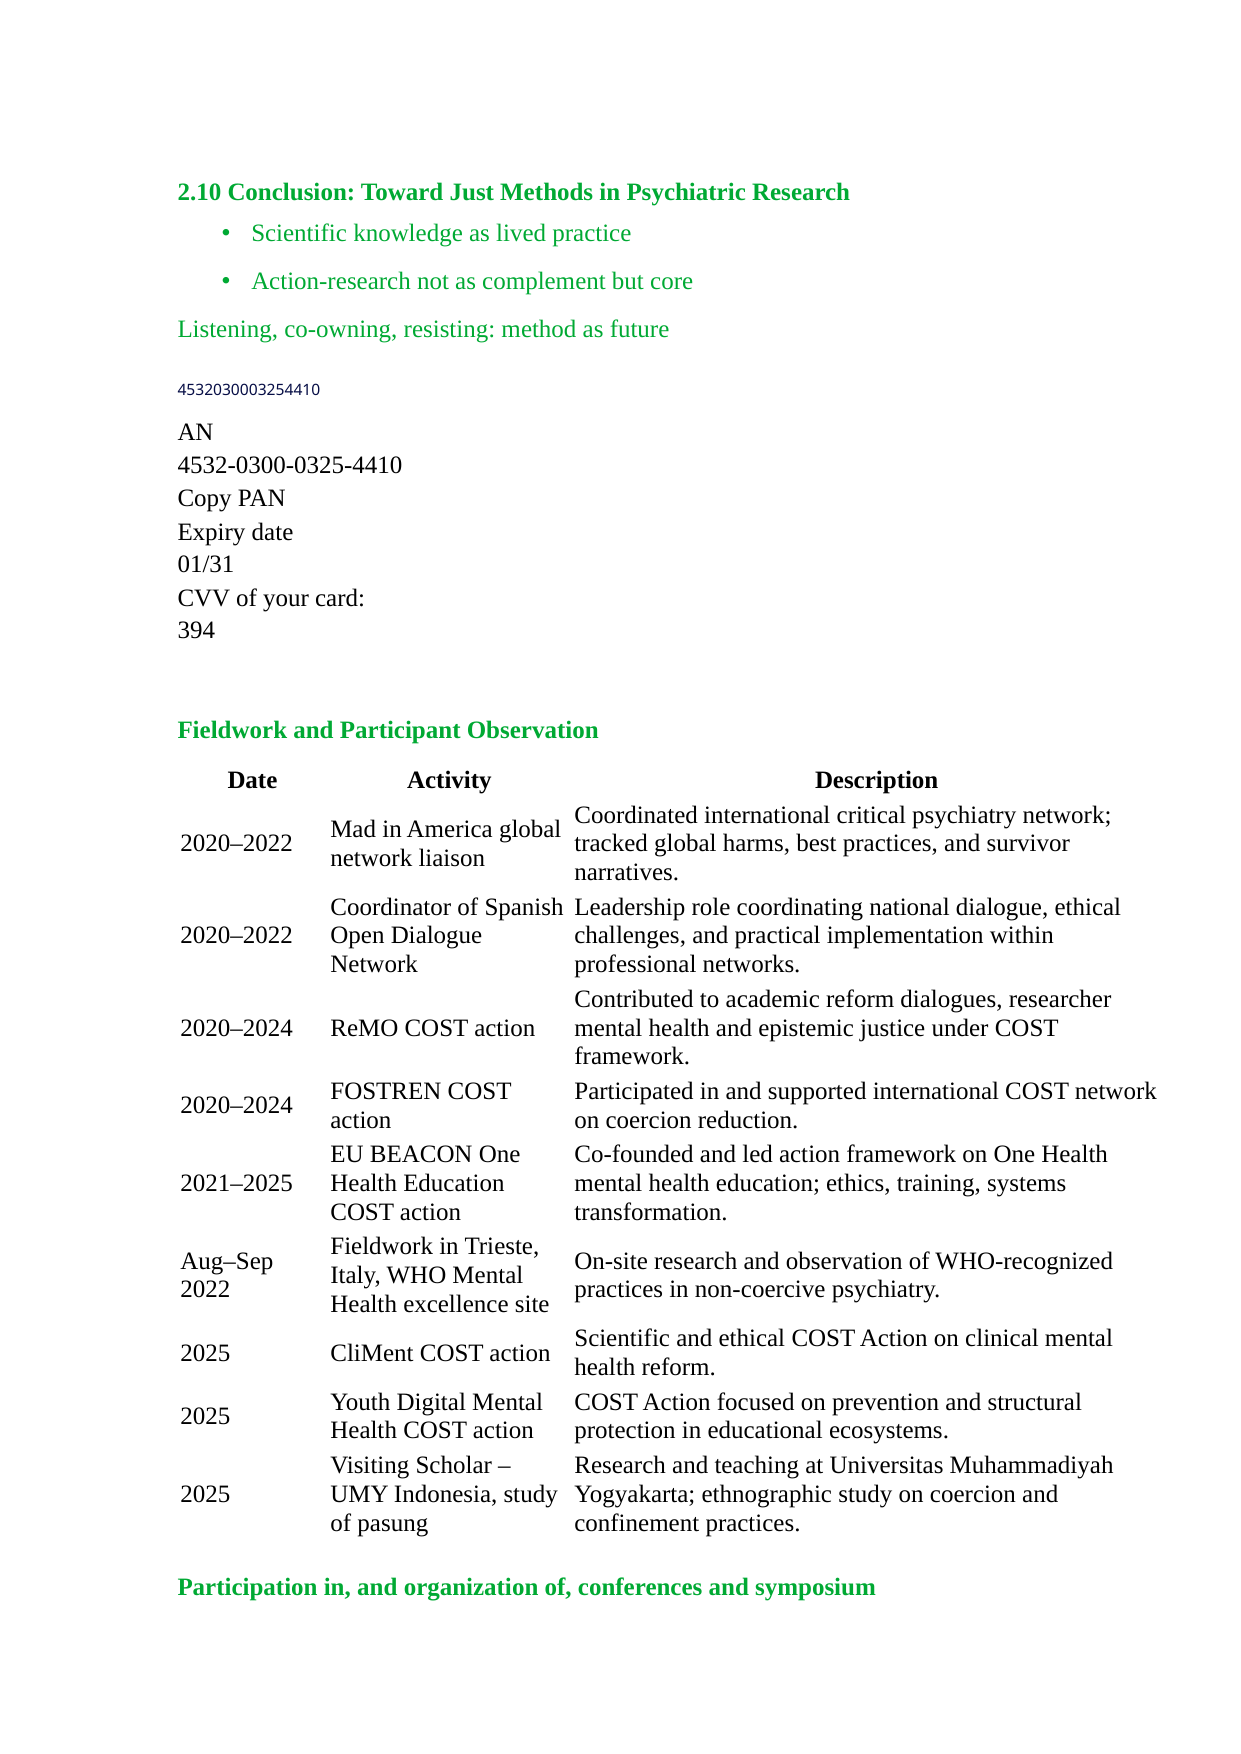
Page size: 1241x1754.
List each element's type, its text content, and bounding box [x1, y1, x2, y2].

table_cell CliMent COST action [327, 1321, 571, 1384]
subtitle 2.10 Conclusion: Toward Just Methods in Psychiatric Research [177, 177, 1093, 206]
table_cell Aug–Sep 2022 [177, 1229, 327, 1321]
text Fieldwork and Participant Observation [177, 649, 1093, 743]
table_cell ReMO COST action [327, 981, 571, 1073]
table_cell Mad in America global network liaison [327, 797, 571, 889]
table_cell Fieldwork in Trieste, Italy, WHO Mental Health excellence site [327, 1229, 571, 1321]
table_cell 2020–2024 [177, 1073, 327, 1136]
list Scientific knowledge as lived practice [222, 218, 1093, 247]
table_cell 2025 [177, 1447, 327, 1539]
table_cell Scientific and ethical COST Action on clinical mental health reform. [571, 1321, 1182, 1384]
text 394 [177, 616, 1093, 644]
table_cell 2021–2025 [177, 1136, 327, 1228]
text CVV of your card: [177, 583, 1093, 611]
table_header Activity [327, 762, 571, 797]
table_cell Participated in and supported international COST network on coercion reduction. [571, 1073, 1182, 1136]
table_cell Visiting Scholar – UMY Indonesia, study of pasung [327, 1447, 571, 1539]
text 4532-0300-0325-4410 [177, 451, 1093, 479]
text 01/31 [177, 549, 1093, 578]
text Copy PAN [177, 483, 1093, 512]
table_cell Co-founded and led action framework on One Health mental health education; ethics, training, systems transformation. [571, 1136, 1182, 1228]
table_cell Coordinator of Spanish Open Dialogue Network [327, 889, 571, 981]
table_header Date [177, 762, 327, 797]
table_cell Coordinated international critical psychiatry network; tracked global harms, best practices, and survivor narratives. [571, 797, 1182, 889]
table_cell 2020–2022 [177, 797, 327, 889]
table_cell FOSTREN COST action [327, 1073, 571, 1136]
text Listening, co-owning, resisting: method as future 4532030003254410 [177, 314, 1093, 400]
table_cell Youth Digital Mental Health COST action [327, 1384, 571, 1447]
table_cell 2020–2024 [177, 981, 327, 1073]
table_cell 2025 [177, 1384, 327, 1447]
table_cell 2025 [177, 1321, 327, 1384]
text Participation in, and organization of, conferences and symposium [177, 1539, 1093, 1601]
table_cell Leadership role coordinating national dialogue, ethical challenges, and practical implementation within professional networks. [571, 889, 1182, 981]
table_cell On-site research and observation of WHO-recognized practices in non-coercive psychiatry. [571, 1229, 1182, 1321]
list AN [177, 417, 1093, 446]
table_cell Contributed to academic reform dialogues, researcher mental health and epistemic justice under COST framework. [571, 981, 1182, 1073]
table_cell EU BEACON One Health Education COST action [327, 1136, 571, 1228]
text Expiry date [177, 517, 1093, 545]
table_header Description [571, 762, 1182, 797]
table_cell 2020–2022 [177, 889, 327, 981]
table_cell Research and teaching at Universitas Muhammadiyah Yogyakarta; ethnographic study on coercion and confinement practices. [571, 1447, 1182, 1539]
list Action-research not as complement but core [222, 266, 1093, 295]
table_cell COST Action focused on prevention and structural protection in educational ecosystems. [571, 1384, 1182, 1447]
